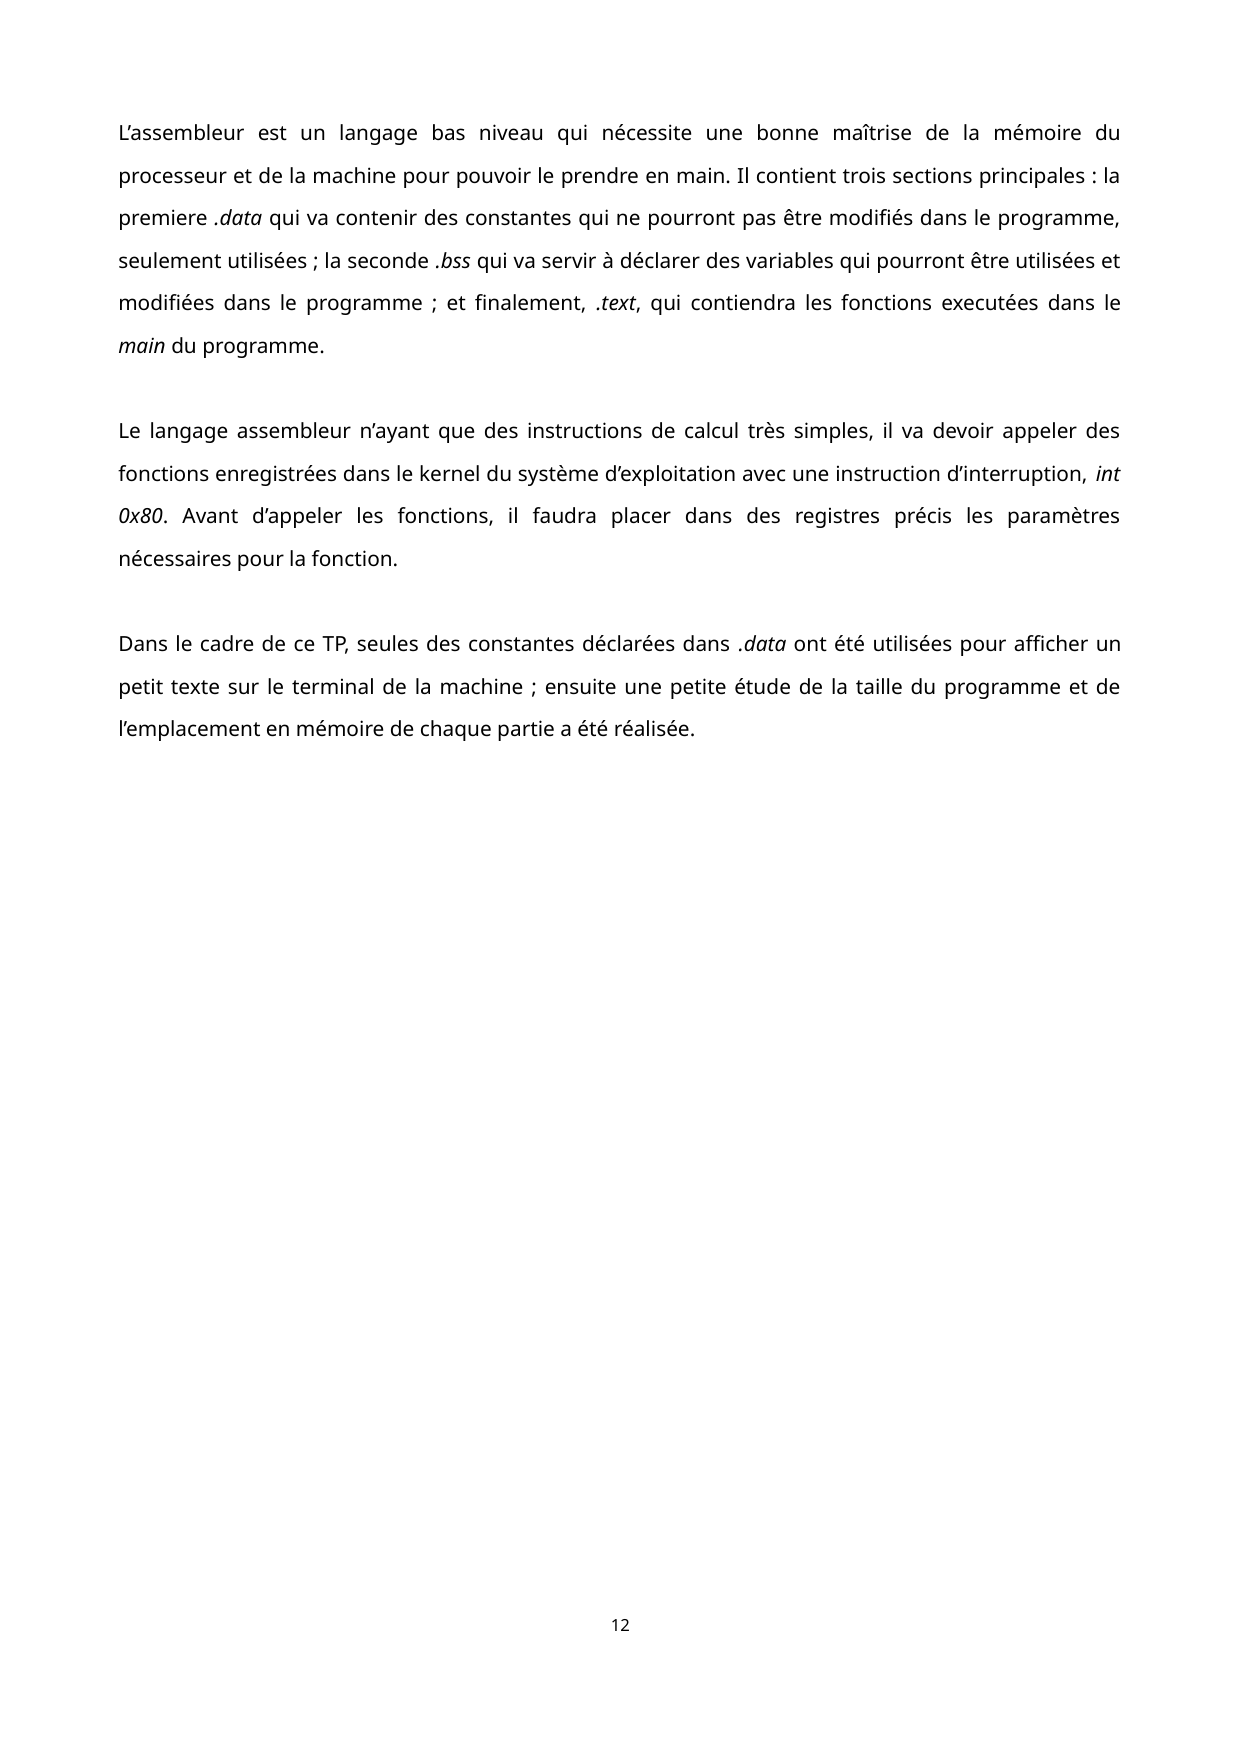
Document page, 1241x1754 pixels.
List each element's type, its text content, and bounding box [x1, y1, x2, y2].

text Le langage assembleur n’ayant que des instructions de calcul très simples, il va devoir appeler des fonctions enregistrées dans le kernel du système d’exploitation avec une instruction d’interruption, int 0x80. Avant d’appeler les fonctions, il faudra placer dans des registres précis les paramètres nécessaires pour la fonction. [118, 416, 1122, 573]
text L’assembleur est un langage bas niveau qui nécessite une bonne maîtrise de la mémoire du processeur et de la machine pour pouvoir le prendre en main. Il contient trois sections principales : la premiere .data qui va contenir des constantes qui ne pourront pas être modifiés dans le programme, seulement utilisées ; la seconde .bss qui va servir à déclarer des variables qui pourront être utilisées et modifiées dans le programme ; et finalement, .text, qui contiendra les fonctions executées dans le main du programme. [118, 118, 1122, 359]
text Dans le cadre de ce TP, seules des constantes déclarées dans .data ont été utilisées pour afficher un petit texte sur le terminal de la machine ; ensuite une petite étude de la taille du programme et de l’emplacement en mémoire de chaque partie a été réalisée. [118, 629, 1122, 743]
